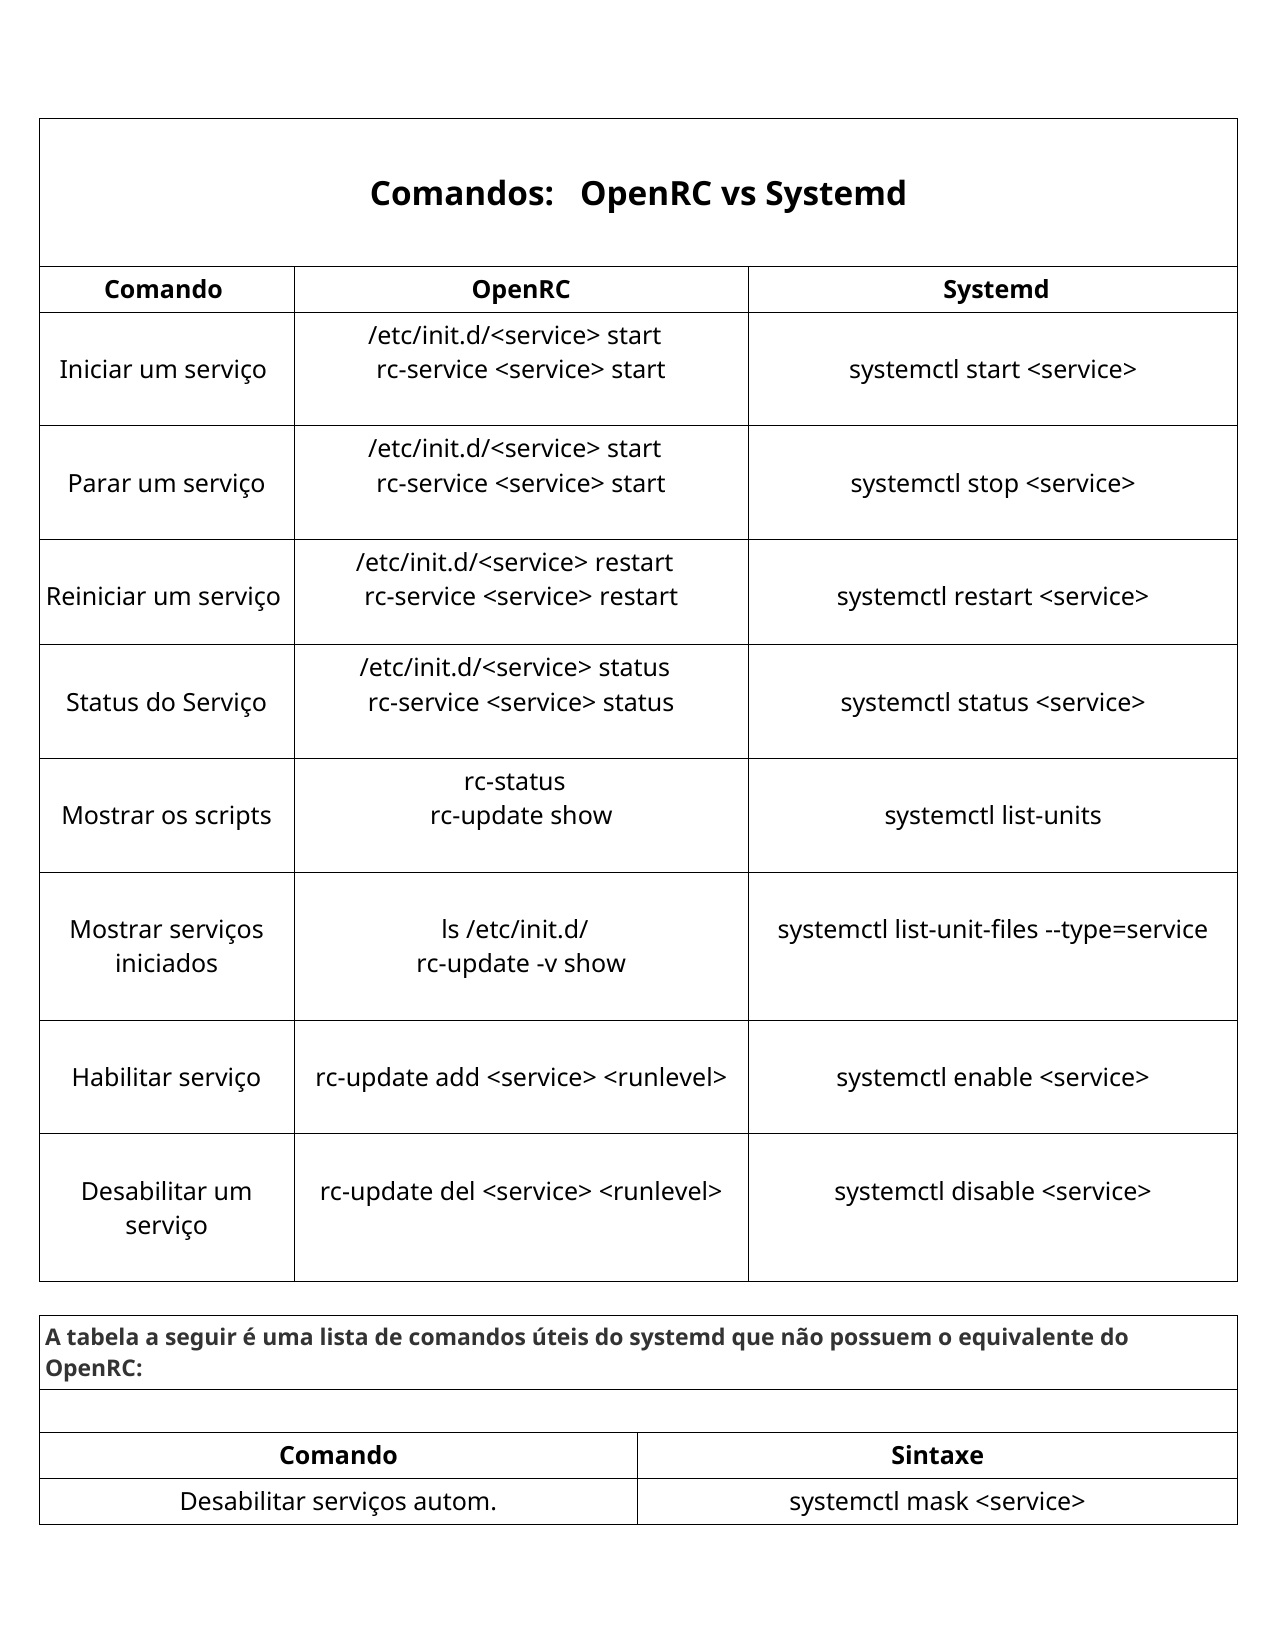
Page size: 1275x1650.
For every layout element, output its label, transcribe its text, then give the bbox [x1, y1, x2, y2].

table_cell Comando [40, 267, 294, 312]
table_cell ls /etc/init.d/ rc-update -v show [295, 873, 748, 1019]
table_cell Sintaxe [638, 1433, 1237, 1478]
table_cell Parar um serviço [40, 426, 294, 539]
table_cell systemctl disable <service> [749, 1134, 1237, 1281]
table_cell Iniciar um serviço [40, 313, 294, 425]
table_cell systemctl enable <service> [749, 1021, 1237, 1133]
table_header Comandos: OpenRC vs Systemd [40, 119, 1237, 266]
table_cell /etc/init.d/<service> start rc-service <service> start [295, 313, 748, 425]
table_cell Reiniciar um serviço [40, 540, 294, 644]
table_cell Habilitar serviço [40, 1021, 294, 1133]
table_cell Desabilitar um serviço [40, 1134, 294, 1281]
table_cell systemctl restart <service> [749, 540, 1237, 644]
table_cell Systemd [749, 267, 1237, 312]
table_cell /etc/init.d/<service> restart rc-service <service> restart [295, 540, 748, 644]
table_cell Mostrar os scripts [40, 759, 294, 872]
table_header A tabela a seguir é uma lista de comandos úteis do systemd que não possuem o equivalente do OpenRC: [40, 1316, 1237, 1389]
table_cell Status do Serviço [40, 645, 294, 758]
table_cell Desabilitar serviços autom. [40, 1479, 637, 1523]
table_cell systemctl stop <service> [749, 426, 1237, 539]
table_cell rc-status rc-update show [295, 759, 748, 872]
table_cell systemctl mask <service> [638, 1479, 1237, 1523]
table_cell OpenRC [295, 267, 748, 312]
table_cell systemctl status <service> [749, 645, 1237, 758]
table_cell /etc/init.d/<service> status rc-service <service> status [295, 645, 748, 758]
table_cell rc-update add <service> <runlevel> [295, 1021, 748, 1133]
table_cell rc-update del <service> <runlevel> [295, 1134, 748, 1281]
table_cell Mostrar serviços iniciados [40, 873, 294, 1019]
table_cell [40, 1390, 1237, 1432]
table_cell systemctl list-unit-files --type=service [749, 873, 1237, 1019]
table_cell Comando [40, 1433, 637, 1478]
table_cell /etc/init.d/<service> start rc-service <service> start [295, 426, 748, 539]
table_cell systemctl list-units [749, 759, 1237, 872]
table_cell systemctl start <service> [749, 313, 1237, 425]
